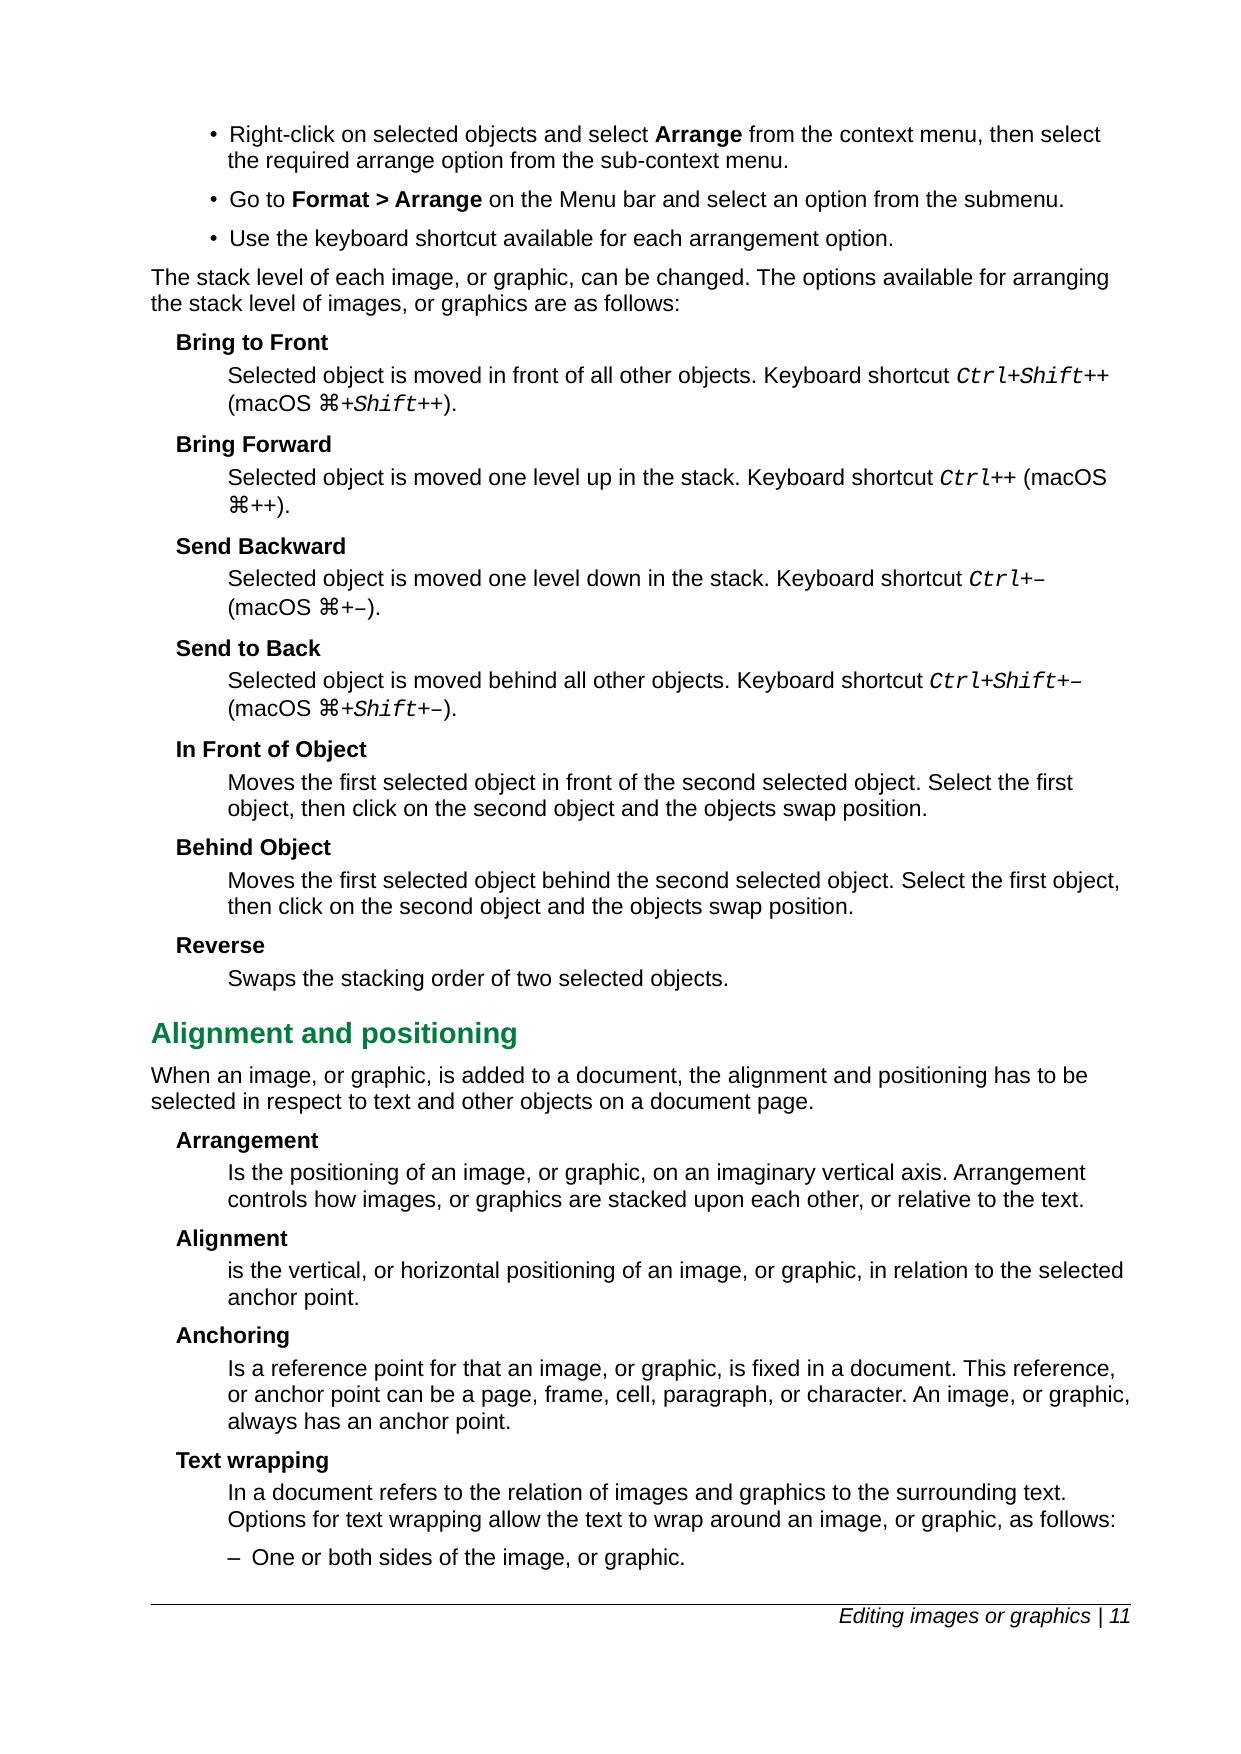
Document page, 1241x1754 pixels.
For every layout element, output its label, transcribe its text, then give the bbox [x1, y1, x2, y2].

text Behind Object [176, 834, 1131, 860]
text Bring Forward [176, 431, 1131, 457]
list The stack level of each image, or graphic, can be changed. The options available for arranging the stack level of images, or graphics are as follows: [151, 264, 1131, 317]
text Arrangement [176, 1127, 1131, 1153]
text Send to Back [176, 634, 1131, 661]
text Is a reference point for that an image, or graphic, is fixed in a document. This reference, or anchor point can be a page, frame, cell, paragraph, or character. An image, or graphic, always has an anchor point. [227, 1355, 1131, 1434]
text In Front of Object [176, 736, 1131, 763]
list Go to Format > Arrange on the Menu bar and select an option from the submenu. [209, 186, 1131, 213]
subtitle Alignment and positioning [151, 1016, 1131, 1049]
text Alignment [176, 1224, 1131, 1251]
text In a document refers to the relation of images and graphics to the surrounding text. Options for text wrapping allow the text to wrap around an image, or graphic, as follows: [227, 1479, 1131, 1532]
text Selected object is moved one level down in the stack. Keyboard shortcut Ctrl+– (macOS ⌘+–). [227, 565, 1131, 622]
text Swaps the stacking order of two selected objects. [227, 964, 1131, 991]
list When an image, or graphic, is added to a document, the alignment and positioning has to be selected in respect to text and other objects on a document page. [151, 1062, 1131, 1114]
text Reverse [176, 932, 1131, 958]
list Right-click on selected objects and select Arrange from the context menu, then select the required arrange option from the sub-context menu. [209, 121, 1131, 174]
list One or both sides of the image, or graphic. [227, 1544, 1131, 1571]
text Selected object is moved one level up in the stack. Keyboard shortcut Ctrl++ (macOS ⌘++). [227, 463, 1131, 520]
text Selected object is moved behind all other objects. Keyboard shortcut Ctrl+Shift+– (macOS ⌘+Shift+–). [227, 667, 1131, 724]
text Bring to Front [176, 329, 1131, 356]
text Is the positioning of an image, or graphic, on an imaginary vertical axis. Arrangement controls how images, or graphics are stacked upon each other, or relative to the text. [227, 1159, 1131, 1212]
text Moves the first selected object behind the second selected object. Select the first object, then click on the second object and the objects swap position. [227, 867, 1131, 919]
text Anchoring [176, 1322, 1131, 1349]
text Selected object is moved in front of all other objects. Keyboard shortcut Ctrl+Shift++ (macOS ⌘+Shift++). [227, 362, 1131, 418]
text is the vertical, or horizontal positioning of an image, or graphic, in relation to the selected anchor point. [227, 1257, 1131, 1310]
text Send Backward [176, 533, 1131, 559]
list Use the keyboard shortcut available for each arrangement option. [209, 225, 1131, 251]
text Moves the first selected object in front of the second selected object. Select the first object, then click on the second object and the objects swap position. [227, 769, 1131, 822]
text Text wrapping [176, 1447, 1131, 1473]
